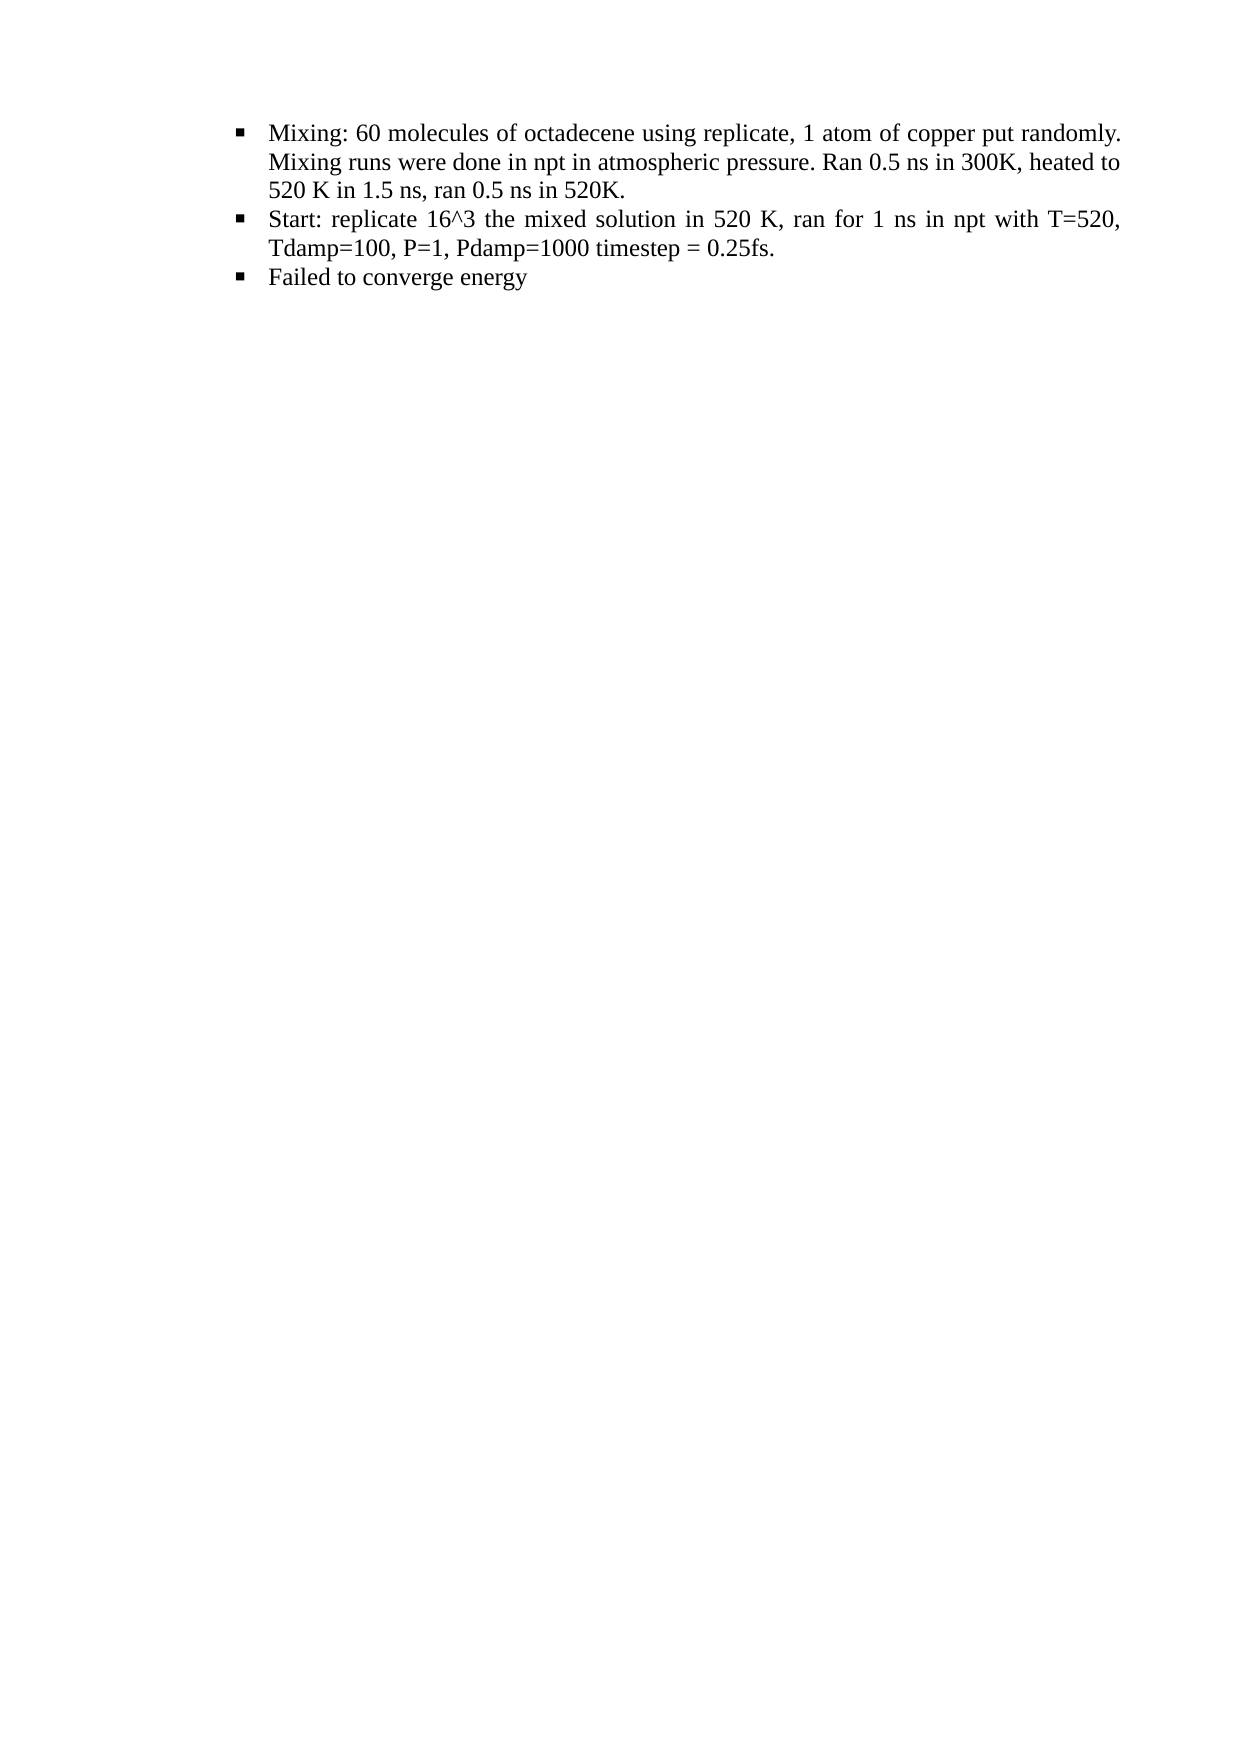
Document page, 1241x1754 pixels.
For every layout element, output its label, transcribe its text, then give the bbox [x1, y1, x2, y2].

list Mixing: 60 molecules of octadecene using replicate, 1 atom of copper put randomly. Mixing runs were done in npt in atmospheric pressure. Ran 0.5 ns in 300K, heated to 520 K in 1.5 ns, ran 0.5 ns in 520K. [231, 118, 1122, 204]
list Start: replicate 16^3 the mixed solution in 520 K, ran for 1 ns in npt with T=520, Tdamp=100, P=1, Pdamp=1000 timestep = 0.25fs. [231, 204, 1122, 262]
list Failed to converge energy [231, 262, 1122, 291]
